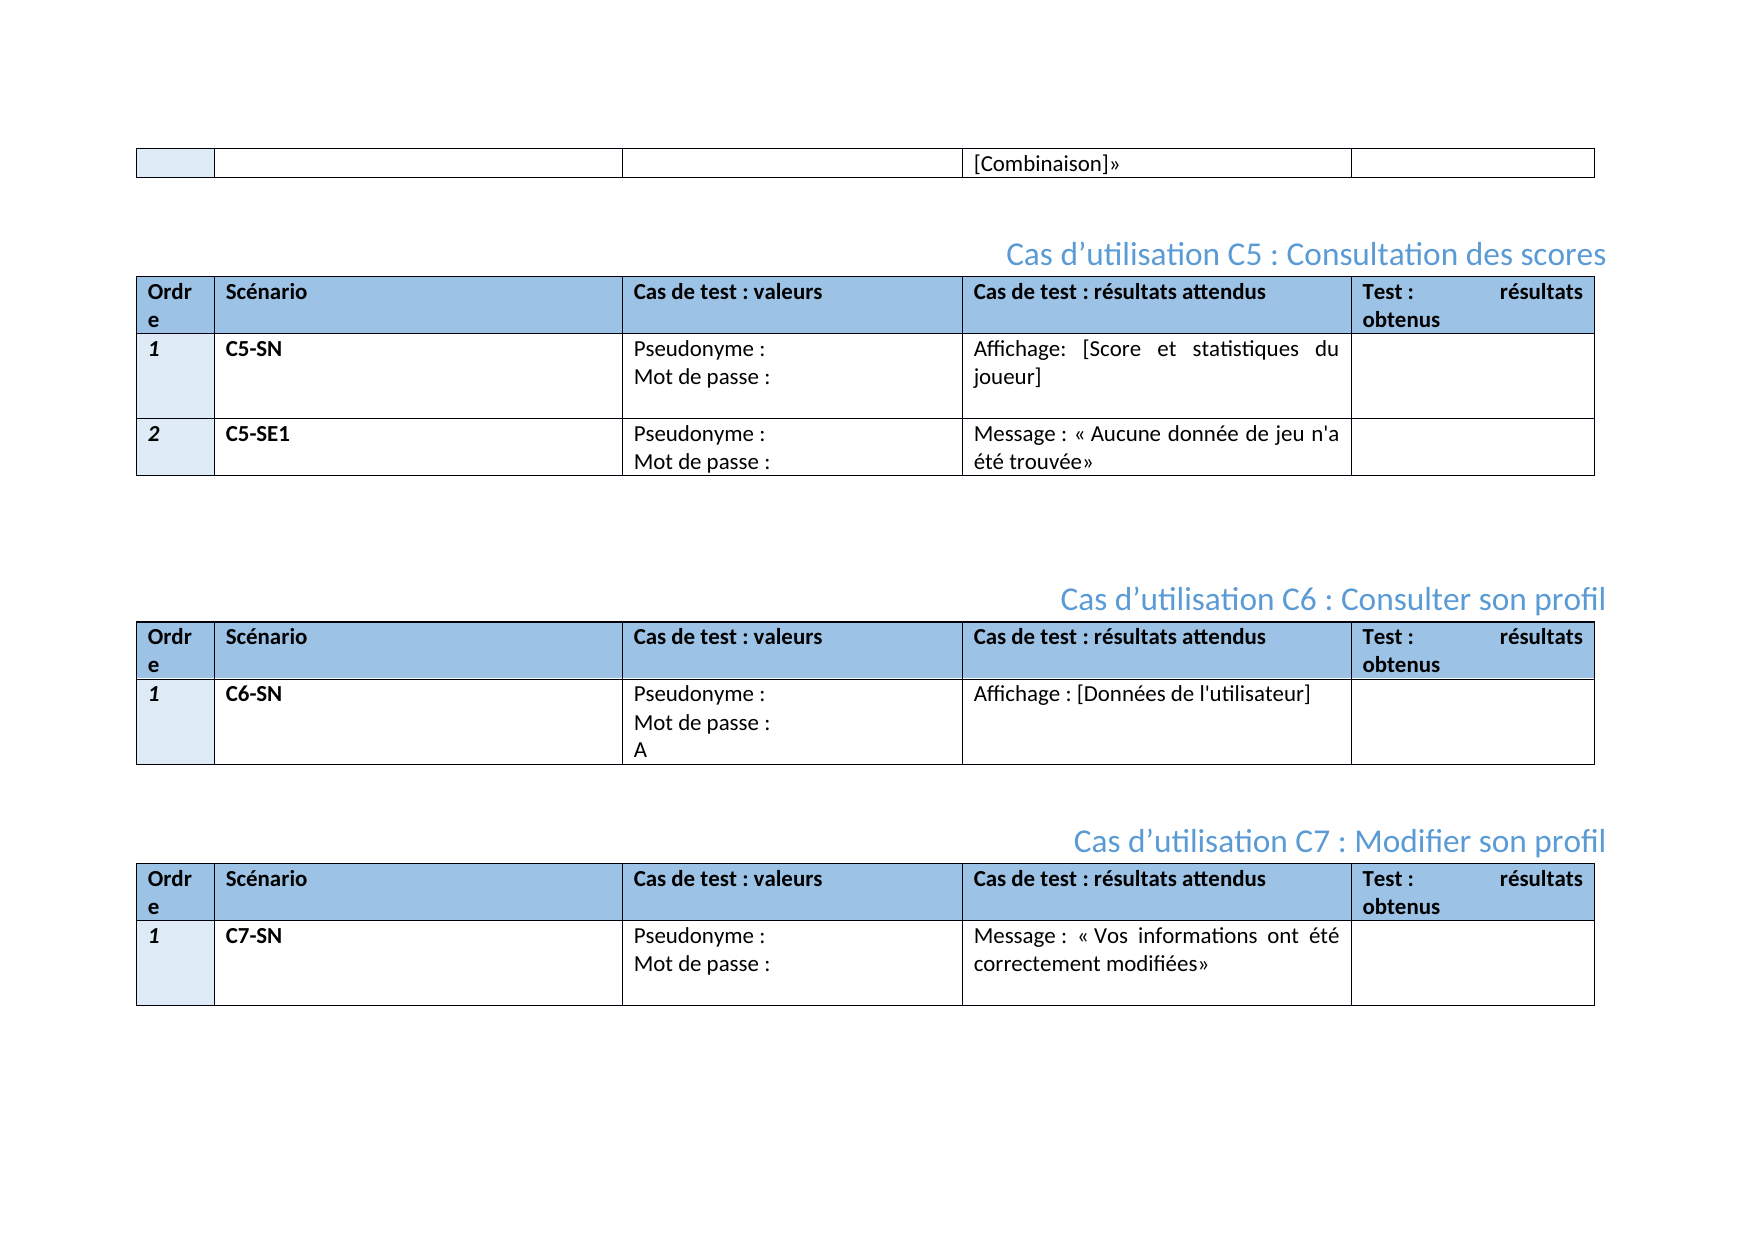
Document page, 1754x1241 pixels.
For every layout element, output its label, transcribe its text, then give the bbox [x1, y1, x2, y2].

table_cell 1 [137, 334, 214, 418]
table_cell [1352, 680, 1594, 764]
table_cell Affichage: [Score et statistiques du joueur] [963, 334, 1351, 418]
table_header Cas de test : valeurs [623, 277, 962, 333]
table_header Cas de test : résultats attendus [963, 623, 1351, 678]
table_cell Pseudonyme : Mot de passe : [623, 334, 962, 418]
table_header Ordre [137, 623, 214, 678]
table_header Scénario [215, 623, 622, 678]
table_cell C5-SN [215, 334, 622, 418]
table_cell 1 [137, 921, 214, 1005]
table_cell C5-SE1 [215, 419, 622, 475]
table_header Cas de test : valeurs [623, 623, 962, 678]
table_header Test : résultats obtenus [1352, 277, 1594, 333]
table_cell [1352, 149, 1594, 177]
table_header Ordre [137, 864, 214, 920]
table_cell C6-SN [215, 680, 622, 764]
table_header Scénario [215, 864, 622, 920]
subtitle Cas d’utilisation C6 : Consulter son profil [148, 578, 1606, 619]
table_cell Pseudonyme : Mot de passe : [623, 921, 962, 1005]
table_header Cas de test : résultats attendus [963, 864, 1351, 920]
table_cell [623, 149, 962, 177]
table_header Test : résultats obtenus [1352, 623, 1594, 678]
table_cell Affichage : [Données de l'utilisateur] [963, 680, 1351, 764]
table_cell Pseudonyme : Mot de passe : A [623, 680, 962, 764]
table_cell Message : « Vos informations ont été correctement modifiées» [963, 921, 1351, 1005]
table_header Cas de test : résultats attendus [963, 277, 1351, 333]
table_cell 2 [137, 419, 214, 475]
table_header Scénario [215, 277, 622, 333]
table_cell [1352, 334, 1594, 418]
table_cell [1352, 921, 1594, 1005]
table_header Cas de test : valeurs [623, 864, 962, 920]
table_header Test : résultats obtenus [1352, 864, 1594, 920]
table_cell 1 [137, 680, 214, 764]
table_cell [137, 149, 214, 177]
table_cell Message : « Aucune donnée de jeu n'a été trouvée» [963, 419, 1351, 475]
table_cell [215, 149, 622, 177]
table_cell [Combinaison]» [963, 149, 1351, 177]
subtitle Cas d’utilisation C7 : Modifier son profil [148, 819, 1606, 860]
table_cell [1352, 419, 1594, 475]
table_cell C7-SN [215, 921, 622, 1005]
subtitle Cas d’utilisation C5 : Consultation des scores [148, 233, 1606, 273]
table_header Ordre [137, 277, 214, 333]
table_cell Pseudonyme : Mot de passe : [623, 419, 962, 475]
